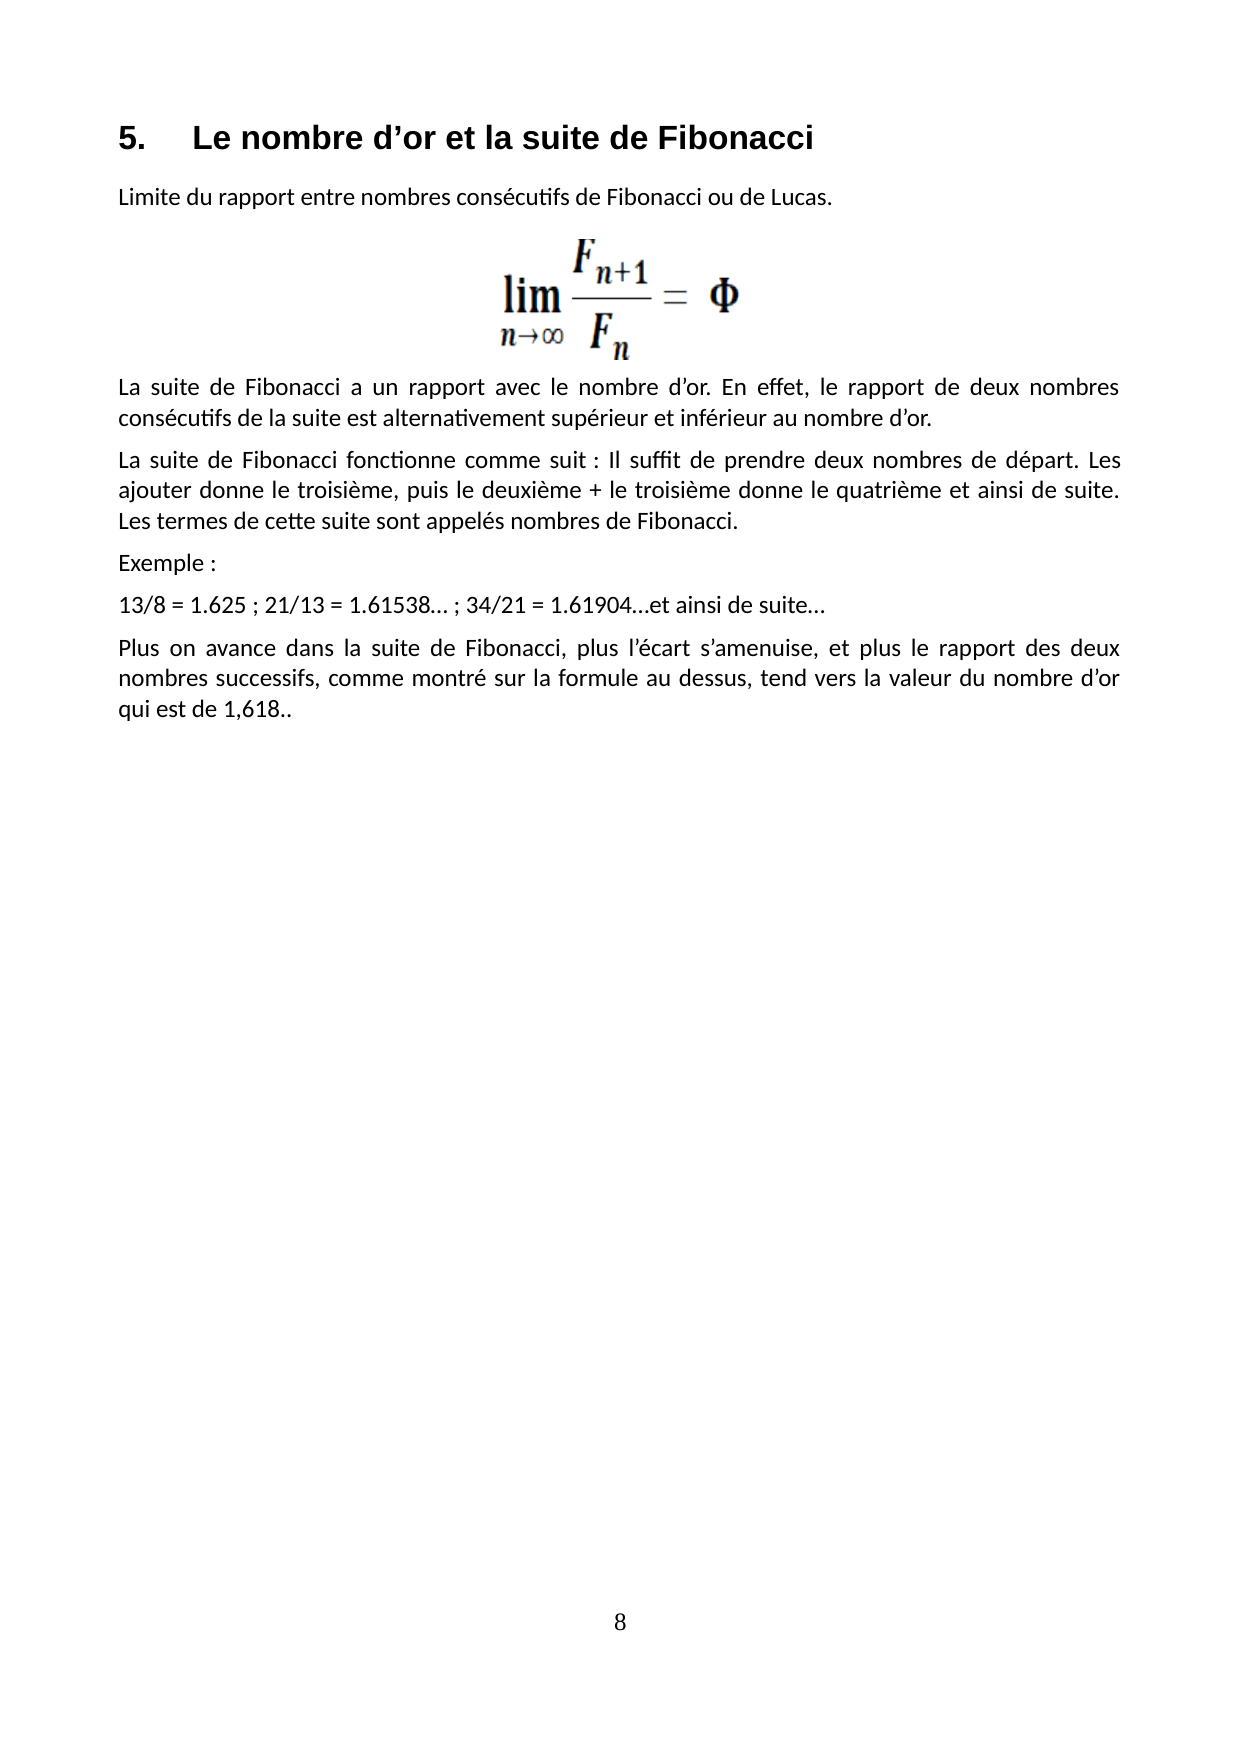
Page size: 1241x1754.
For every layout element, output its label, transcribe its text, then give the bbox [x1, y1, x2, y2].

text Limite du rapport entre nombres consécutifs de Fibonacci ou de Lucas. [118, 181, 1122, 212]
text 13/8 = 1.625 ; 21/13 = 1.61538… ; 34/21 = 1.61904…et ainsi de suite… [118, 589, 1122, 620]
subtitle Le nombre d’or et la suite de Fibonacci [118, 118, 1122, 157]
text Plus on avance dans la suite de Fibonacci, plus l’écart s’amenuise, et plus le rapport des deux nombres successifs, comme montré sur la formule au dessus, tend vers la valeur du nombre d’or qui est de 1,618.. [118, 632, 1122, 723]
text La suite de Fibonacci fonctionne comme suit : Il suffit de prendre deux nombres de départ. Les ajouter donne le troisième, puis le deuxième + le troisième donne le quatrième et ainsi de suite. Les termes de cette suite sont appelés nombres de Fibonacci. [118, 444, 1122, 536]
picture [500, 239, 740, 360]
text La suite de Fibonacci a un rapport avec le nombre d’or. En effet, le rapport de deux nombres consécutifs de la suite est alternativement supérieur et inférieur au nombre d’or. [118, 371, 1122, 432]
text Exemple : [118, 547, 1122, 578]
